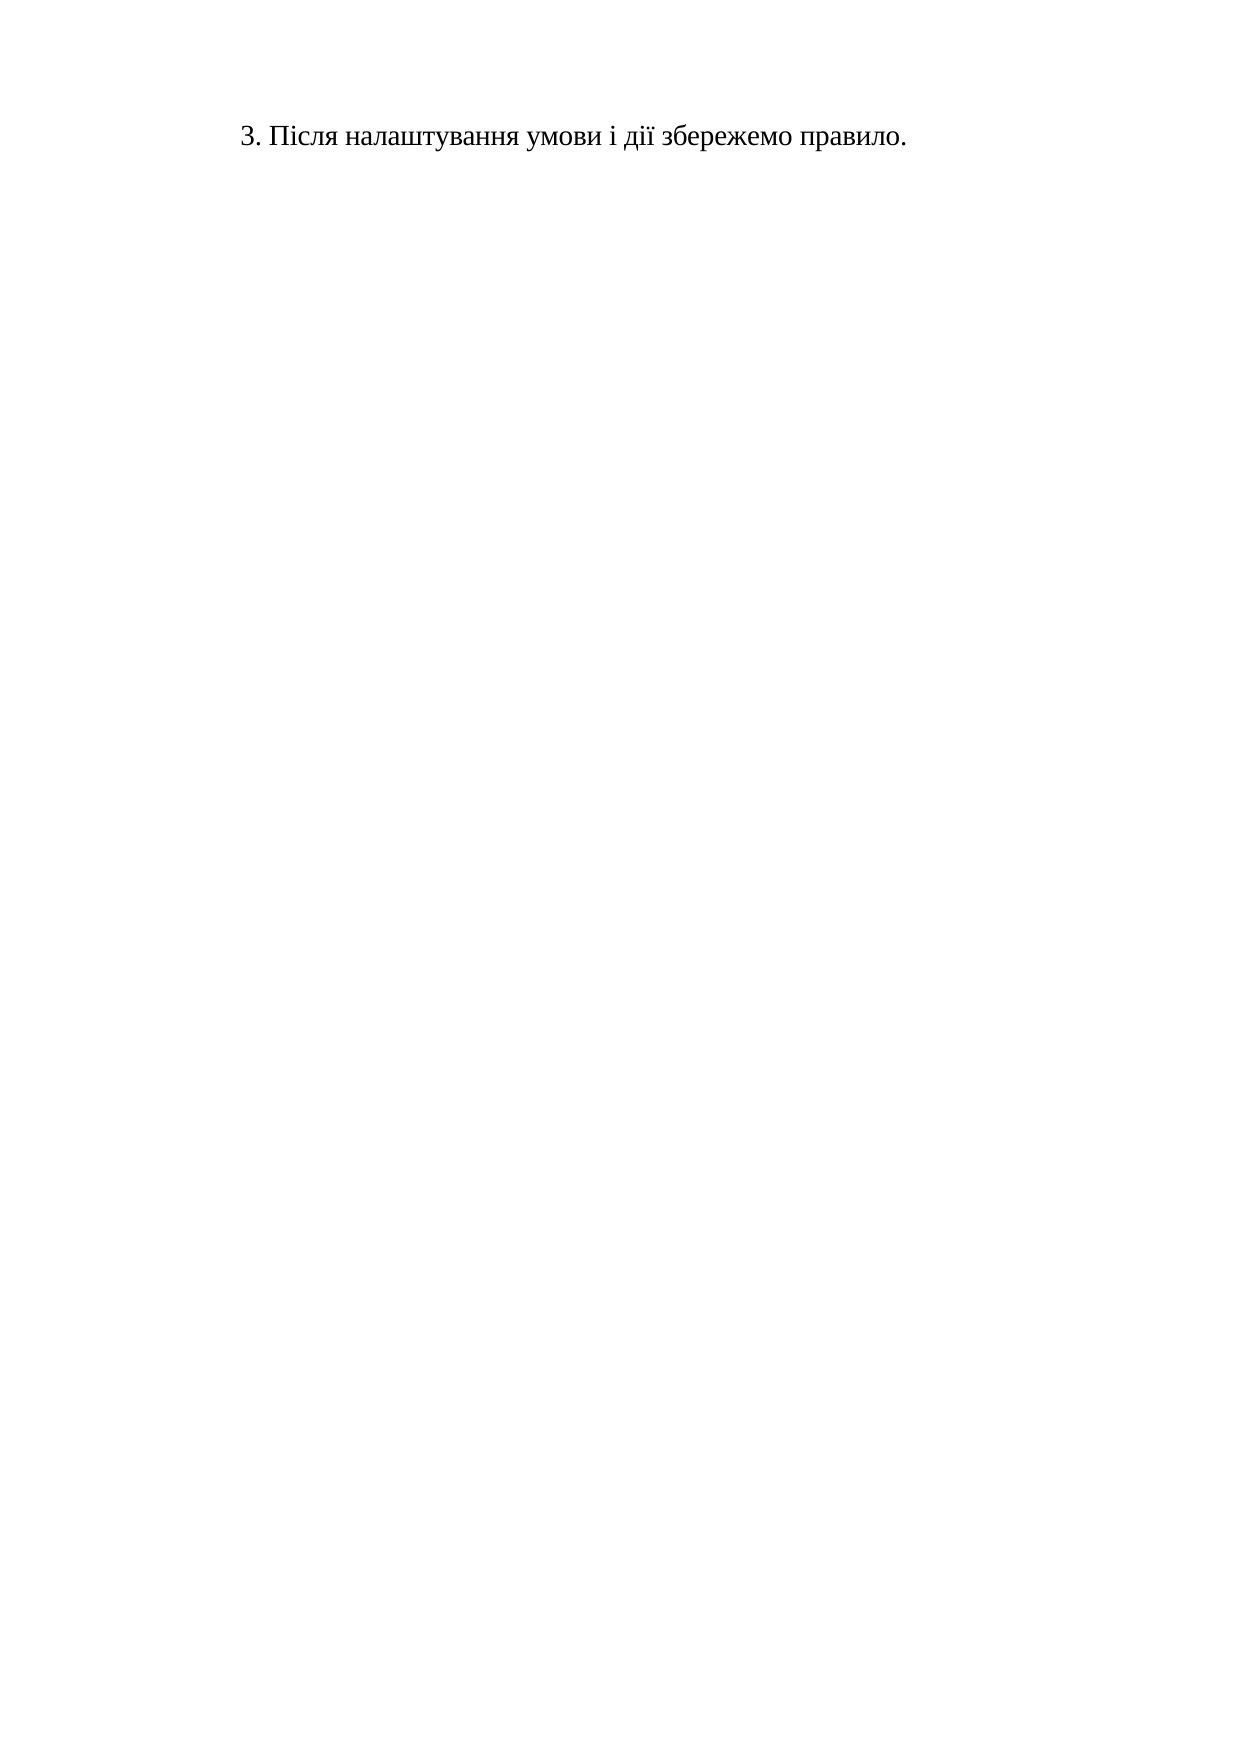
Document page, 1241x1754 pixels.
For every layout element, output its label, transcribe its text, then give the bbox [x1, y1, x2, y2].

list 3. Після налаштування умови і дії збережемо правило. [118, 118, 1122, 152]
